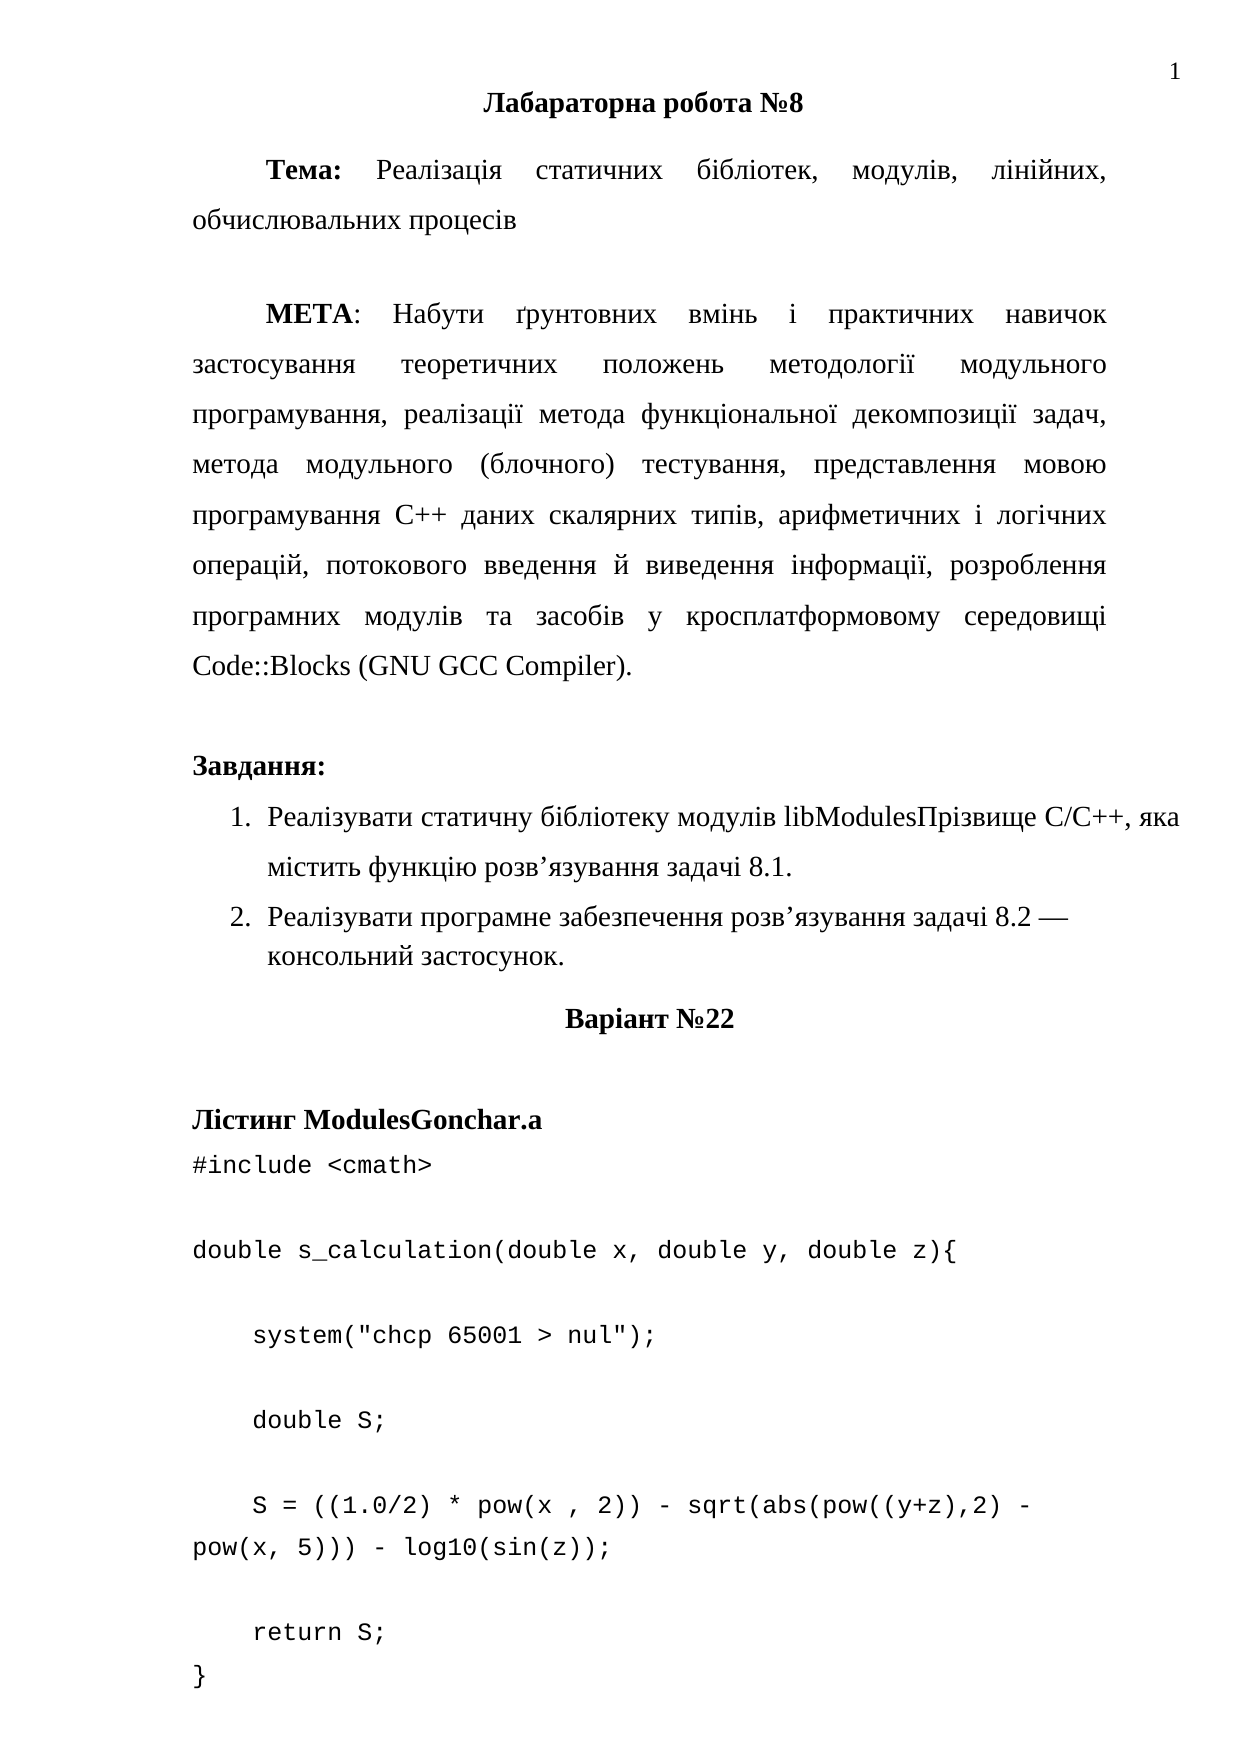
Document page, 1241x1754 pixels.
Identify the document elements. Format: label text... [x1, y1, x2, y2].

text Лабараторна робота №8 [118, 85, 1181, 118]
text double s_calculation(double x, double y, double z){ [192, 1237, 1107, 1266]
text system("chcp 65001 > nul"); [192, 1322, 1107, 1351]
list Реалізувати статичну бібліотеку модулів libModulesПрізвище C/C++, яка містить функцію розв’язування задачі 8.1. [229, 799, 1181, 883]
text double S; [192, 1407, 1107, 1436]
text return S; [192, 1620, 1107, 1648]
text #include <cmath> [192, 1152, 1107, 1181]
text Варіант №22 [192, 1002, 1107, 1035]
text S = ((1.0/2) * pow(x , 2)) - sqrt(abs(pow((y+z),2) - pow(x, 5))) - log10(sin(z)); [192, 1492, 1107, 1563]
list Реалізувати програмне забезпечення розв’язування задачі 8.2 — консольний застосунок. [229, 899, 1181, 972]
text МЕТА: Набути ґрунтовних вмінь і практичних навичок застосування теоретичних положень методології модульного програмування, реалізації метода функціональної декомпозиції задач, метода модульного (блочного) тестування, представлення мовою програмування С++ даних скалярних типів, арифметичних і логічних операцій, потокового введення й виведення інформації, розроблення програмних модулів та засобів у кросплатформовому середовищі Code::Blocks (GNU GCC Compiler). [192, 296, 1107, 681]
text Тема: Реалізація статичних бібліотек, модулів, лінійних, обчислювальних процесів [192, 152, 1107, 236]
text } [192, 1662, 1107, 1691]
text Лістинг ModulesGonchar.a [192, 1102, 1107, 1136]
text Завдання: [192, 748, 1107, 782]
